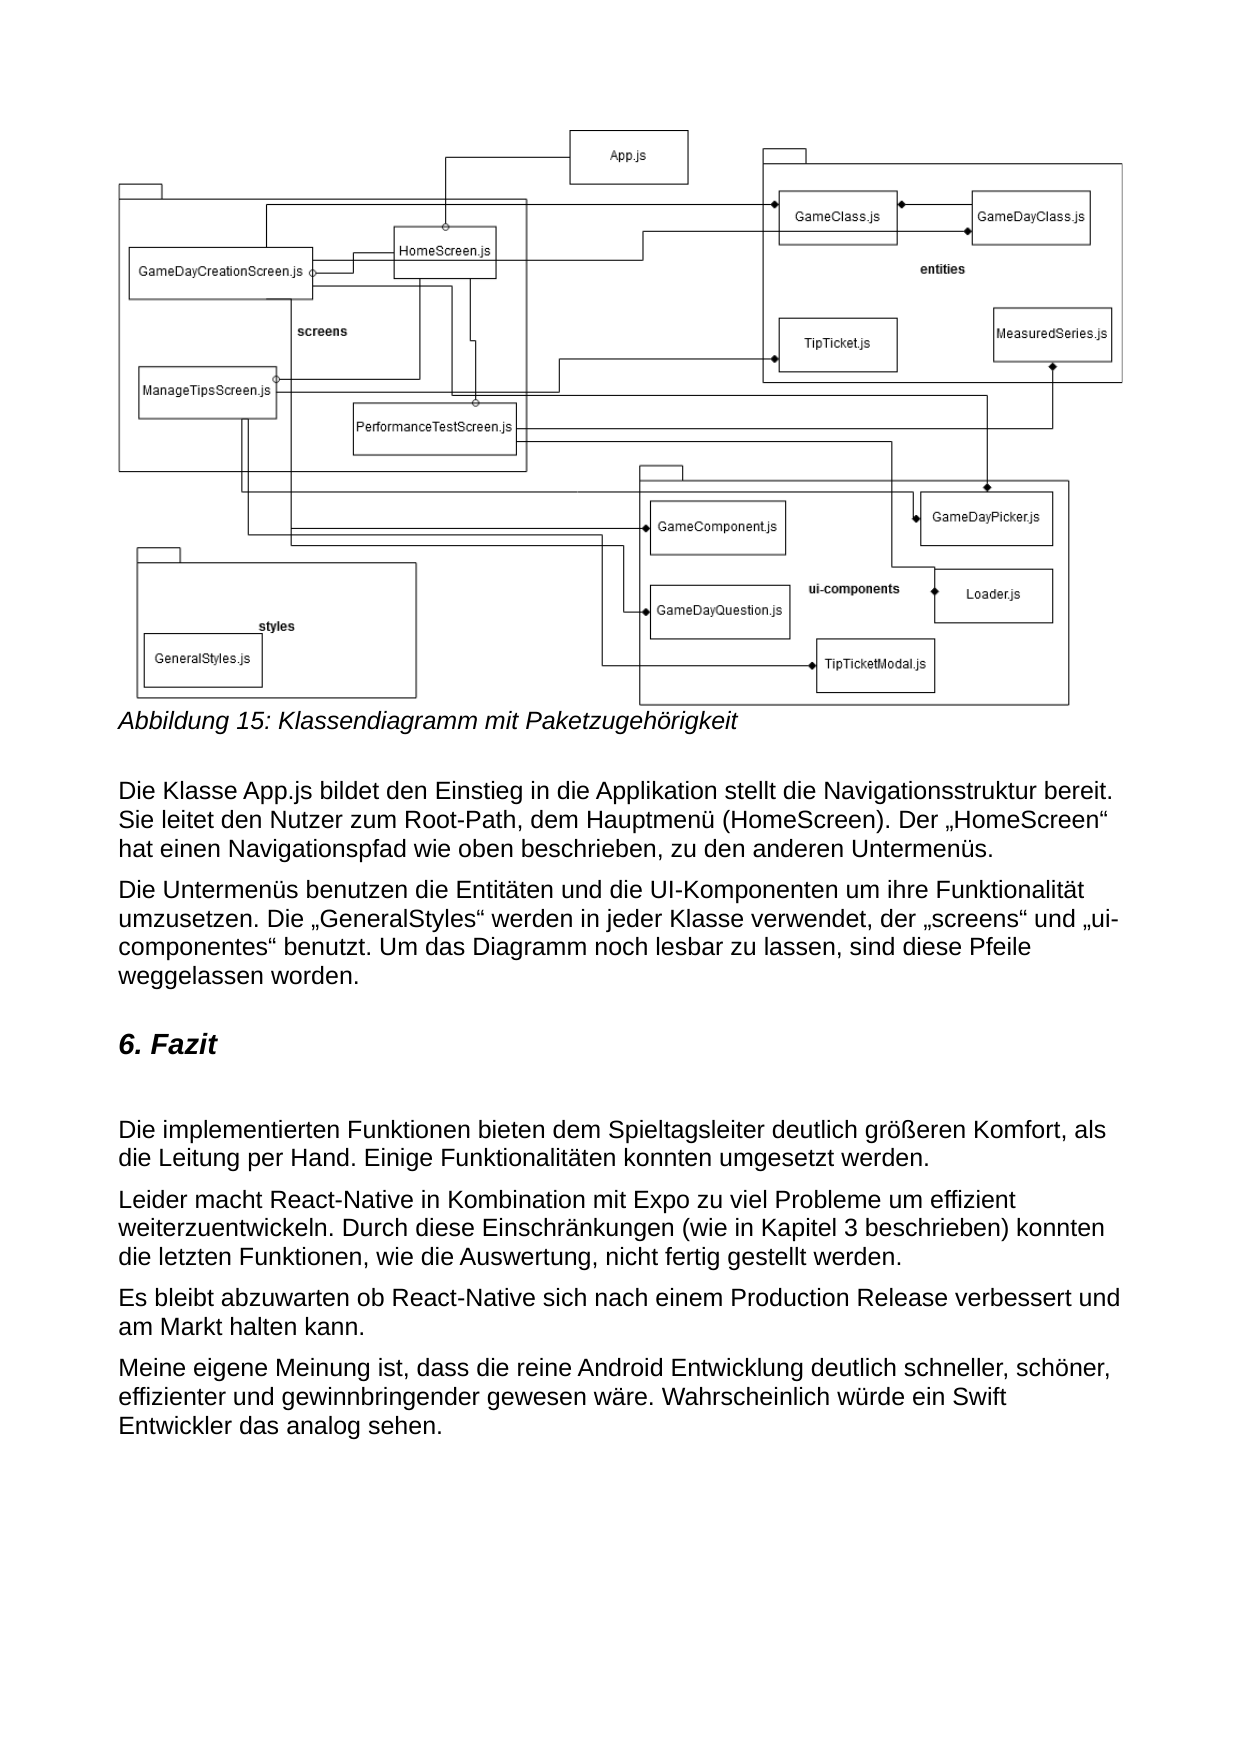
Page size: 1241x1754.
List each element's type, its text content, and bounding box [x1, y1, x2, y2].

text Meine eigene Meinung ist, dass die reine Android Entwicklung deutlich schneller, schöner, effizienter und gewinnbringender gewesen wäre. Wahrscheinlich würde ein Swift Entwickler das analog sehen. [118, 1353, 1122, 1439]
picture [118, 130, 1123, 706]
text Die Untermenüs benutzen die Entitäten und die UI-Komponenten um ihre Funktionalität umzusetzen. Die „GeneralStyles“ werden in jeder Klasse verwendet, der „screens“ und „ui-componentes“ benutzt. Um das Diagramm noch lesbar zu lassen, sind diese Pfeile weggelassen worden. [118, 875, 1122, 990]
text Abbildung 15: Klassendiagramm mit Paketzugehörigkeit [118, 706, 1122, 735]
text Leider macht React-Native in Kombination mit Expo zu viel Probleme um effizient weiterzuentwickeln. Durch diese Einschränkungen (wie in Kapitel 3 beschrieben) konnten die letzten Funktionen, wie die Auswertung, nicht fertig gestellt werden. [118, 1184, 1122, 1271]
subtitle 6. Fazit [118, 1027, 1122, 1061]
text Es bleibt abzuwarten ob React-Native sich nach einem Production Release verbessert und am Markt halten kann. [118, 1283, 1122, 1341]
text Die Klasse App.js bildet den Einstieg in die Applikation stellt die Navigationsstruktur bereit. Sie leitet den Nutzer zum Root-Path, dem Hauptmenü (HomeScreen). Der „HomeScreen“ hat einen Navigationspfad wie oben beschrieben, zu den anderen Untermenüs. [118, 776, 1122, 862]
text Die implementierten Funktionen bieten dem Spieltagsleiter deutlich größeren Komfort, als die Leitung per Hand. Einige Funktionalitäten konnten umgesetzt werden. [118, 1114, 1122, 1172]
